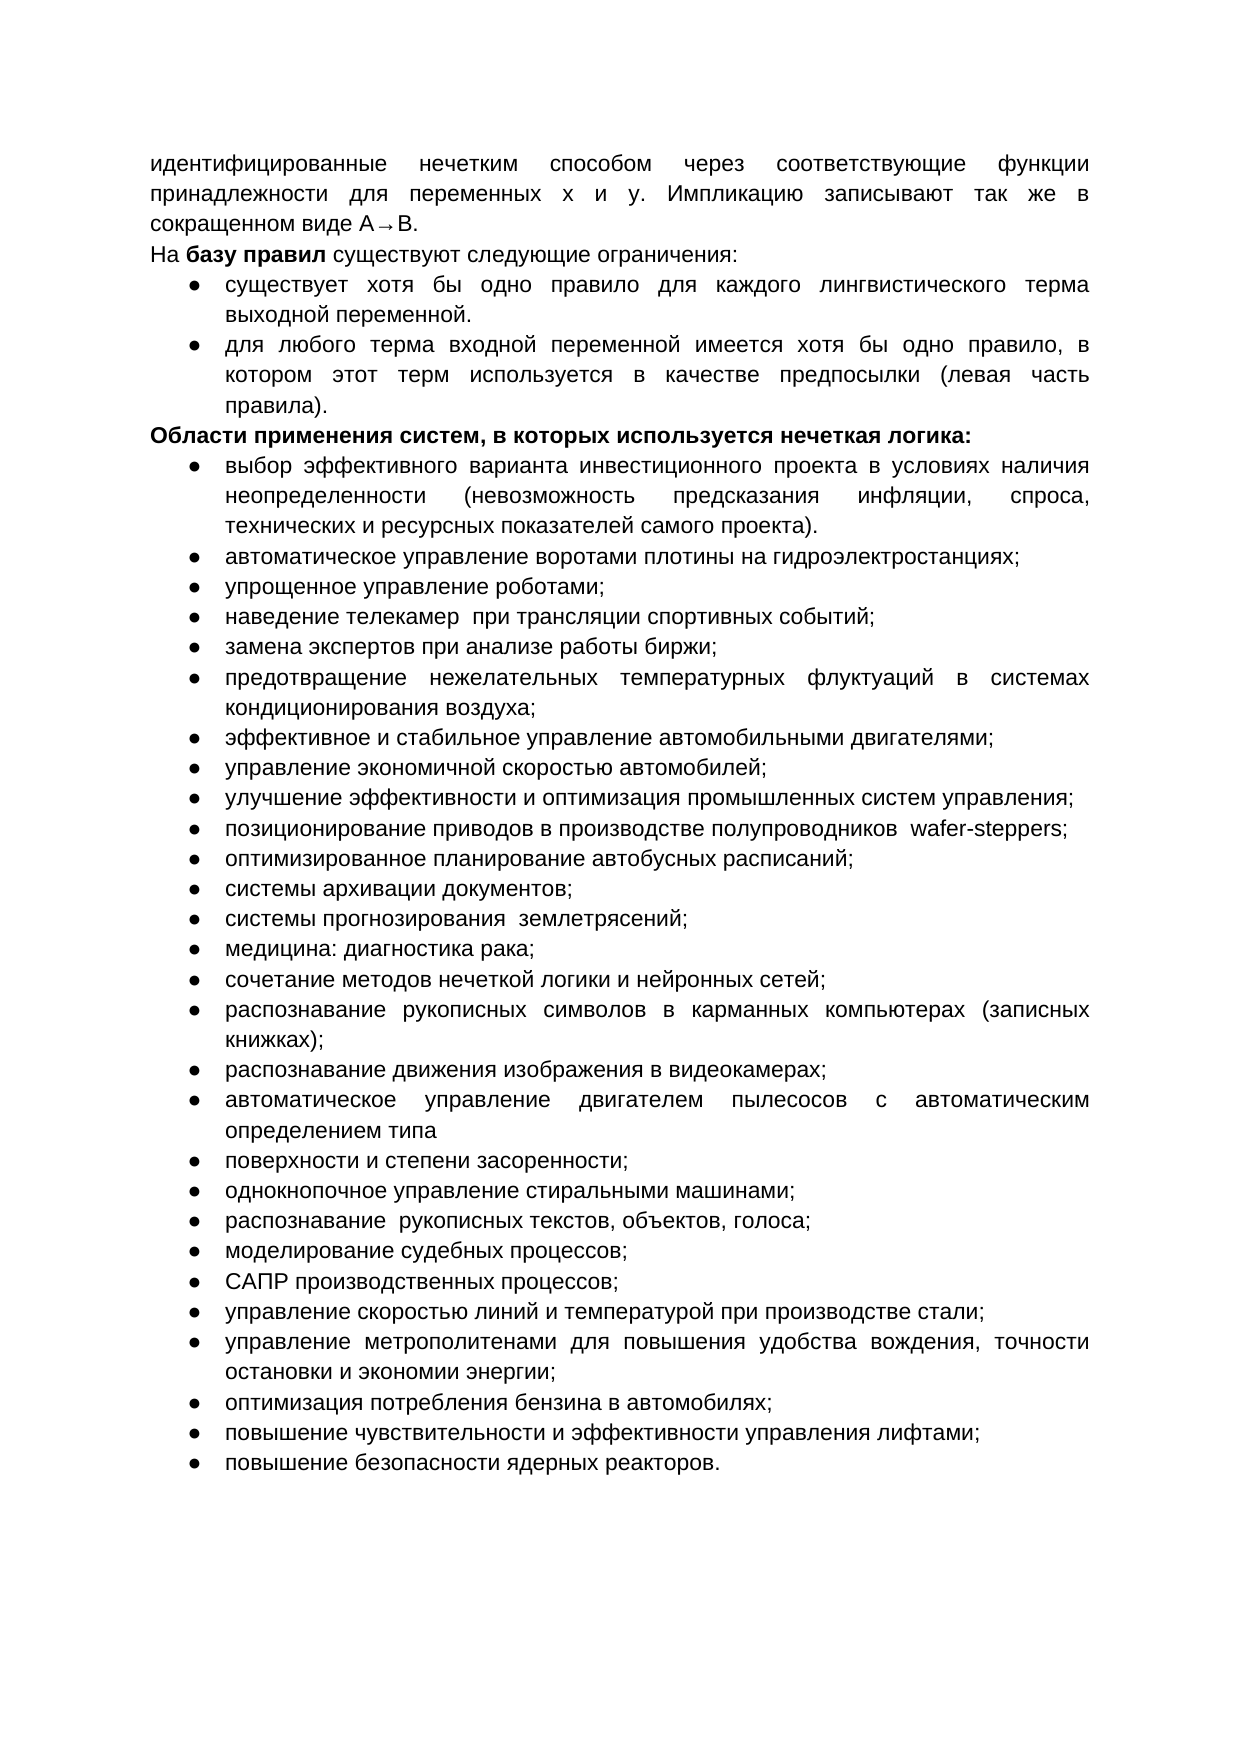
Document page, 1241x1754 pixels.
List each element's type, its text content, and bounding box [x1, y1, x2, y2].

list позиционирование приводов в производстве полупроводников wafer-steppers; [187, 814, 1090, 841]
list повышение безопасности ядерных реакторов. [187, 1449, 1090, 1475]
list моделирование судебных процессов; [187, 1237, 1090, 1264]
list сочетание методов нечеткой логики и нейронных сетей; [187, 966, 1090, 992]
list выбор эффективного варианта инвестиционного проекта в условиях наличия неопределенности (невозможность предсказания инфляции, спроса, технических и ресурсных показателей самого проекта). [187, 452, 1090, 539]
list распознавание движения изображения в видеокамерах; [187, 1056, 1090, 1083]
list управление экономичной скоростью автомобилей; [187, 754, 1090, 781]
list наведение телекамер при трансляции спортивных событий; [187, 603, 1090, 629]
list распознавание рукописных текстов, объектов, голоса; [187, 1207, 1090, 1234]
list системы архивации документов; [187, 875, 1090, 901]
list медицина: диагностика рака; [187, 935, 1090, 962]
list для любого терма входной переменной имеется хотя бы одно правило, в котором этот терм используется в качестве предпосылки (левая часть правила). [187, 331, 1090, 418]
text Области применения систем, в которых используется нечеткая логика: [150, 422, 1090, 448]
text На базу правил существуют следующие ограничения: [150, 241, 1090, 267]
list поверхности и степени засоренности; [187, 1147, 1090, 1173]
list оптимизация потребления бензина в автомобилях; [187, 1388, 1090, 1415]
list улучшение эффективности и оптимизация промышленных систем управления; [187, 784, 1090, 811]
list автоматическое управление воротами плотины на гидроэлектростанциях; [187, 543, 1090, 569]
list управление скоростью линий и температурой при производстве стали; [187, 1298, 1090, 1324]
list повышение чувствительности и эффективности управления лифтами; [187, 1419, 1090, 1445]
list управление метрополитенами для повышения удобства вождения, точности остановки и экономии энергии; [187, 1328, 1090, 1385]
list замена экспертов при анализе работы биржи; [187, 633, 1090, 660]
list однокнопочное управление стиральными машинами; [187, 1177, 1090, 1203]
list эффективное и стабильное управление автомобильными двигателями; [187, 724, 1090, 750]
list автоматическое управление двигателем пылесосов с автоматическим определением типа [187, 1086, 1090, 1143]
list системы прогнозирования землетрясений; [187, 905, 1090, 932]
list предотвращение нежелательных температурных флуктуаций в системах кондиционирования воздуха; [187, 663, 1090, 720]
list упрощенное управление роботами; [187, 573, 1090, 599]
list САПР производственных процессов; [187, 1268, 1090, 1294]
list распознавание рукописных символов в карманных компьютерах (записных книжках); [187, 996, 1090, 1052]
list оптимизированное планирование автобусных расписаний; [187, 845, 1090, 871]
list существует хотя бы одно правило для каждого лингвистического терма выходной переменной. [187, 271, 1090, 327]
text идентифицированные нечетким способом через соответствующие функции принадлежности для переменных х и у. Импликацию записывают так же в сокращенном виде А→В. [150, 150, 1090, 237]
